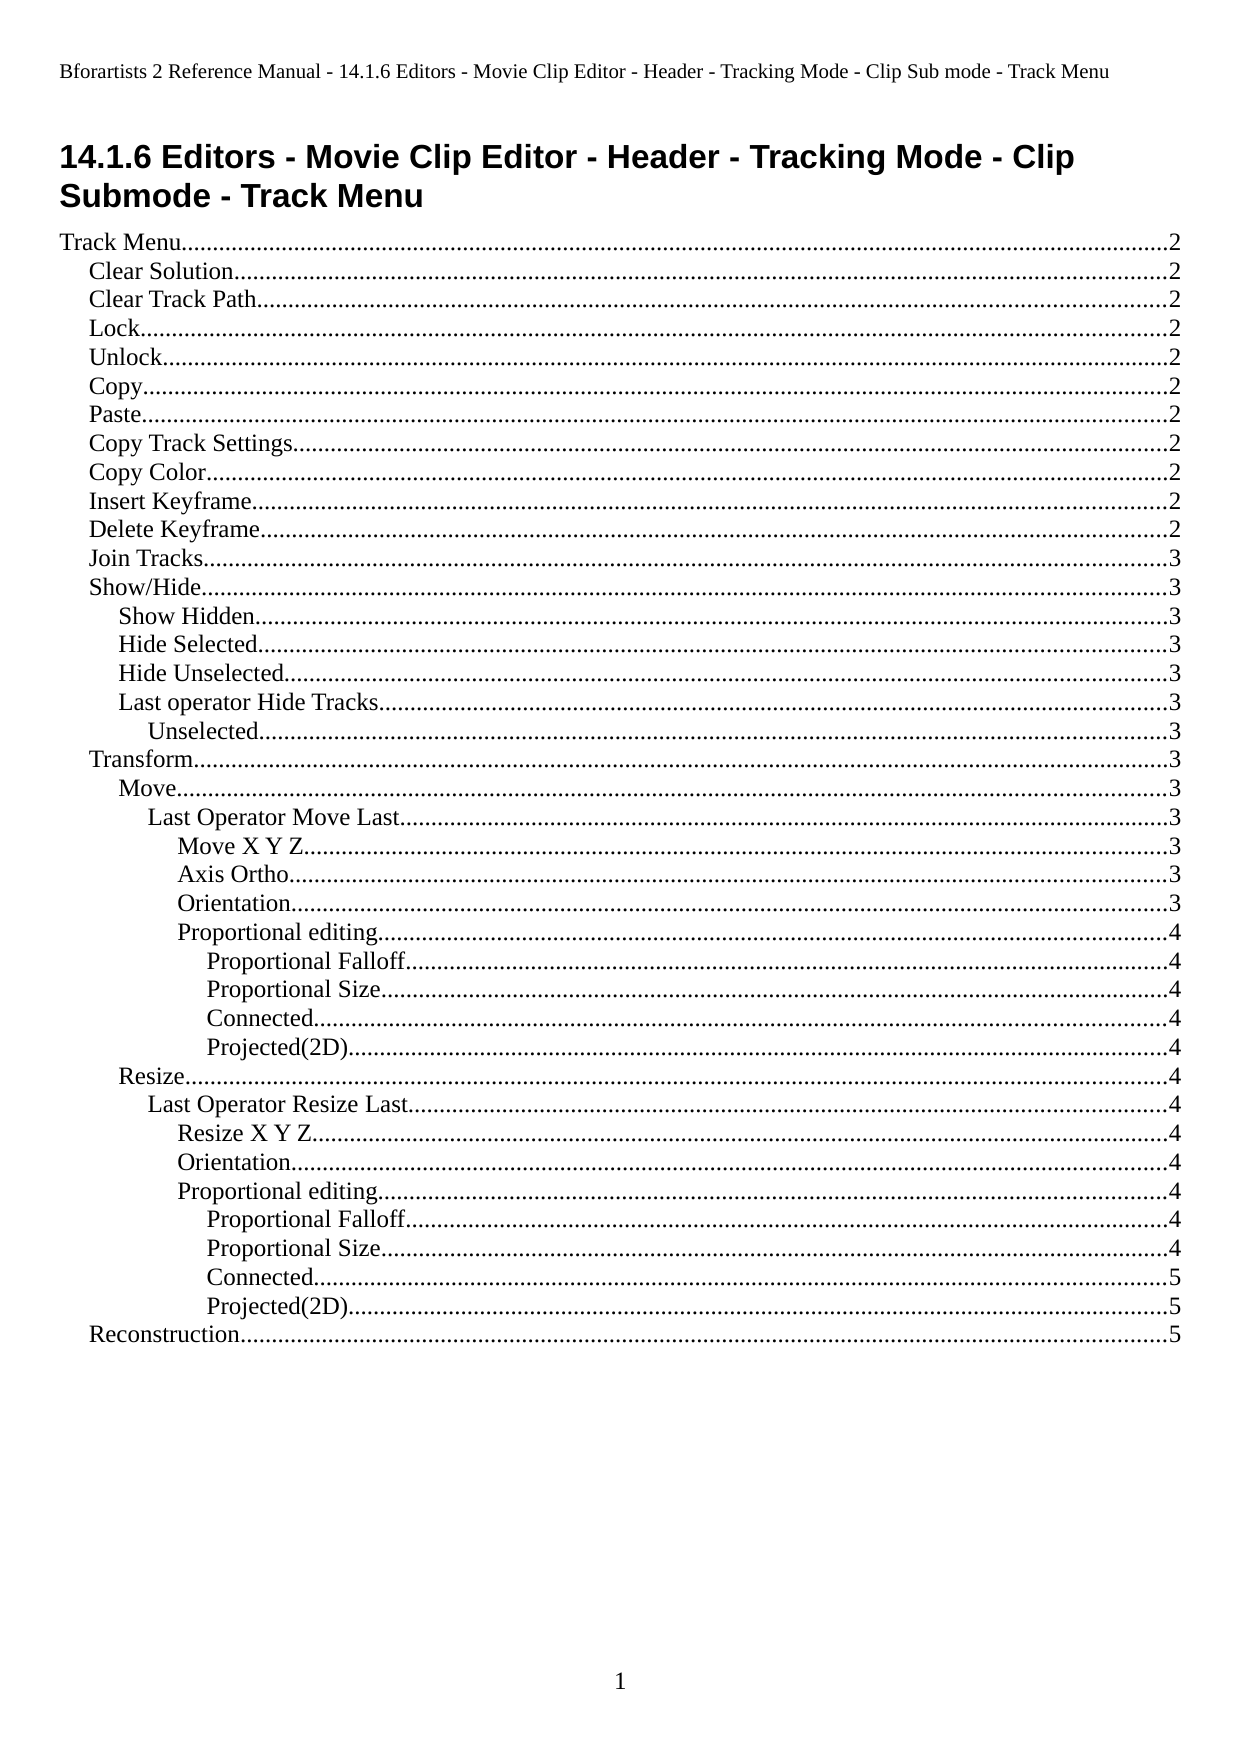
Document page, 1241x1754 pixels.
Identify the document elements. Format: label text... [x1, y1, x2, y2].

text Hide Unselected 3 [118, 658, 1181, 687]
text Show/Hide 3 [88, 572, 1181, 601]
text Clear Solution 2 [88, 256, 1181, 284]
text Last Operator Move Last 3 [147, 802, 1181, 831]
subtitle 14.1.6 Editors - Movie Clip Editor - Header - Tracking Mode - Clip Submode - Track Menu [59, 138, 1181, 214]
text Proportional Size 4 [206, 1233, 1181, 1262]
text Connected 4 [206, 1003, 1181, 1032]
text Resize X Y Z 4 [177, 1118, 1181, 1147]
text Lock 2 [88, 313, 1181, 342]
text Transform 3 [88, 744, 1181, 773]
text Proportional Size 4 [206, 974, 1181, 1003]
text Last operator Hide Tracks 3 [118, 687, 1181, 716]
text Track Menu 2 [59, 227, 1181, 256]
text Show Hidden 3 [118, 601, 1181, 629]
text Insert Keyframe 2 [88, 486, 1181, 514]
text Reconstruction 5 [88, 1319, 1181, 1348]
text Proportional editing 4 [177, 1176, 1181, 1204]
text Last Operator Resize Last 4 [147, 1089, 1181, 1118]
text Clear Track Path 2 [88, 284, 1181, 313]
text Join Tracks 3 [88, 543, 1181, 572]
text Unlock 2 [88, 342, 1181, 371]
text Move 3 [118, 773, 1181, 802]
text Hide Selected 3 [118, 629, 1181, 658]
text Proportional Falloff 4 [206, 1204, 1181, 1233]
text Orientation 4 [177, 1147, 1181, 1176]
text Copy Color 2 [88, 457, 1181, 486]
text Copy 2 [88, 371, 1181, 399]
text Paste 2 [88, 399, 1181, 428]
text Projected(2D) 5 [206, 1291, 1181, 1319]
text Move X Y Z 3 [177, 831, 1181, 859]
text Projected(2D) 4 [206, 1032, 1181, 1061]
text Proportional Falloff 4 [206, 946, 1181, 974]
text Orientation 3 [177, 888, 1181, 917]
text Axis Ortho 3 [177, 859, 1181, 888]
text Unselected 3 [147, 716, 1181, 744]
text Connected 5 [206, 1262, 1181, 1291]
text Delete Keyframe 2 [88, 514, 1181, 543]
text Copy Track Settings 2 [88, 428, 1181, 457]
text Resize 4 [118, 1061, 1181, 1089]
text Proportional editing 4 [177, 917, 1181, 946]
